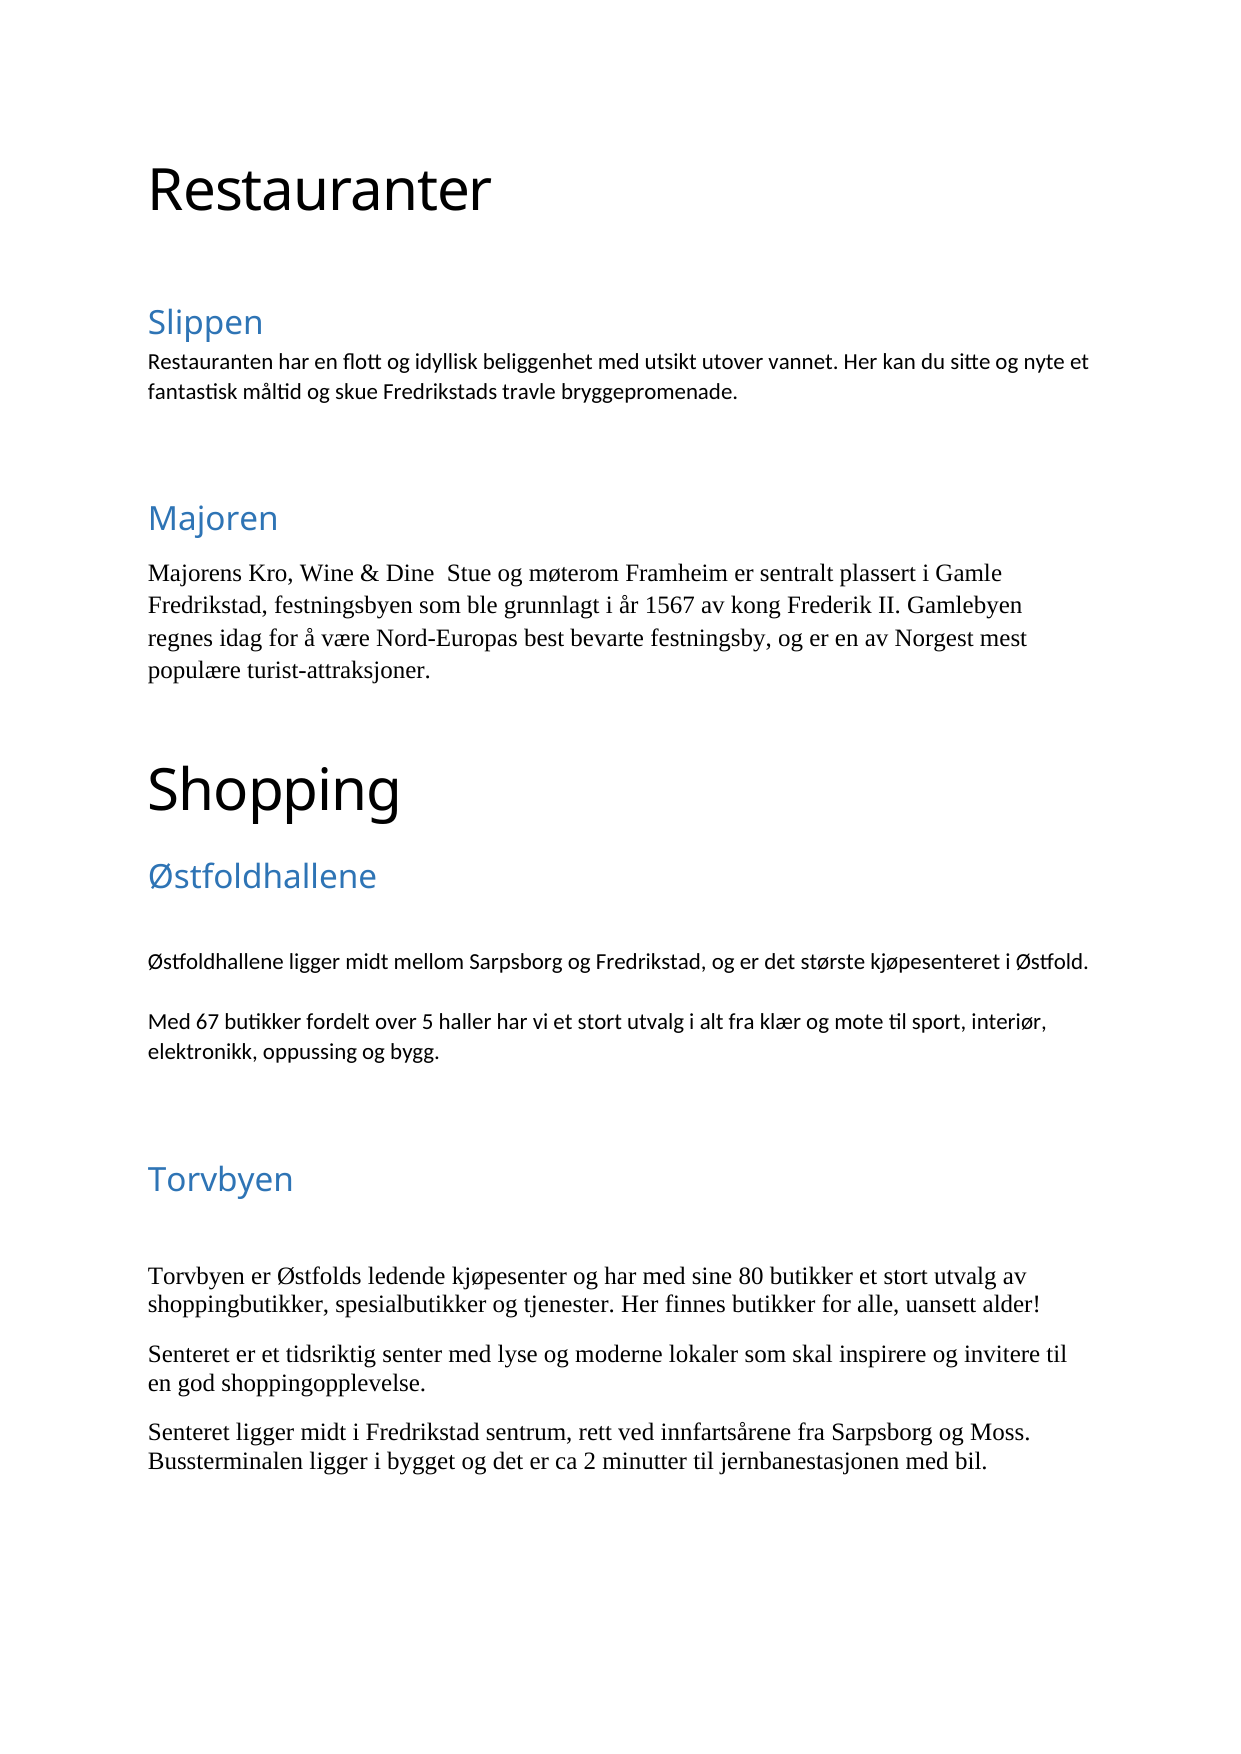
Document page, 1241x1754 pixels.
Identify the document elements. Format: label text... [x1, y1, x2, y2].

text Senteret ligger midt i Fredrikstad sentrum, rett ved innfartsårene fra Sarpsborg og Moss. Bussterminalen ligger i bygget og det er ca 2 minutter til jernbanestasjonen med bil. [148, 1417, 1093, 1475]
text Restauranten har en flott og idyllisk beliggenhet med utsikt utover vannet. Her kan du sitte og nyte et fantastisk måltid og skue Fredrikstads travle bryggepromenade. [148, 347, 1093, 405]
subtitle Torvbyen [148, 1155, 1093, 1201]
text Senteret er et tidsriktig senter med lyse og moderne lokaler som skal inspirere og invitere til en god shoppingopplevelse. [148, 1339, 1093, 1397]
subtitle Majoren [148, 495, 1093, 541]
text Østfoldhallene ligger midt mellom Sarpsborg og Fredrikstad, og er det største kjøpesenteret i Østfold. Med 67 butikker fordelt over 5 haller har vi et stort utvalg i alt fra klær og mote til sport, interiør, elektronikk, oppussing og bygg. [148, 947, 1093, 1065]
subtitle Østfoldhallene [148, 852, 1093, 898]
text Torvbyen er Østfolds ledende kjøpesenter og har med sine 80 butikker et stort utvalg av shoppingbutikker, spesialbutikker og tjenester. Her finnes butikker for alle, uansett alder! [148, 1261, 1093, 1318]
text Majorens Kro, Wine & Dine Stue og møterom Framheim er sentralt plassert i Gamle Fredrikstad, festningsbyen som ble grunnlagt i år 1567 av kong Frederik II. Gamlebyen regnes idag for å være Nord-Europas best bevarte festningsby, og er en av Norgest mest populære turist-attraksjoner. [148, 554, 1093, 684]
subtitle Slippen [148, 299, 1093, 344]
text Restauranter [148, 148, 1093, 227]
text Shopping [148, 748, 1093, 827]
